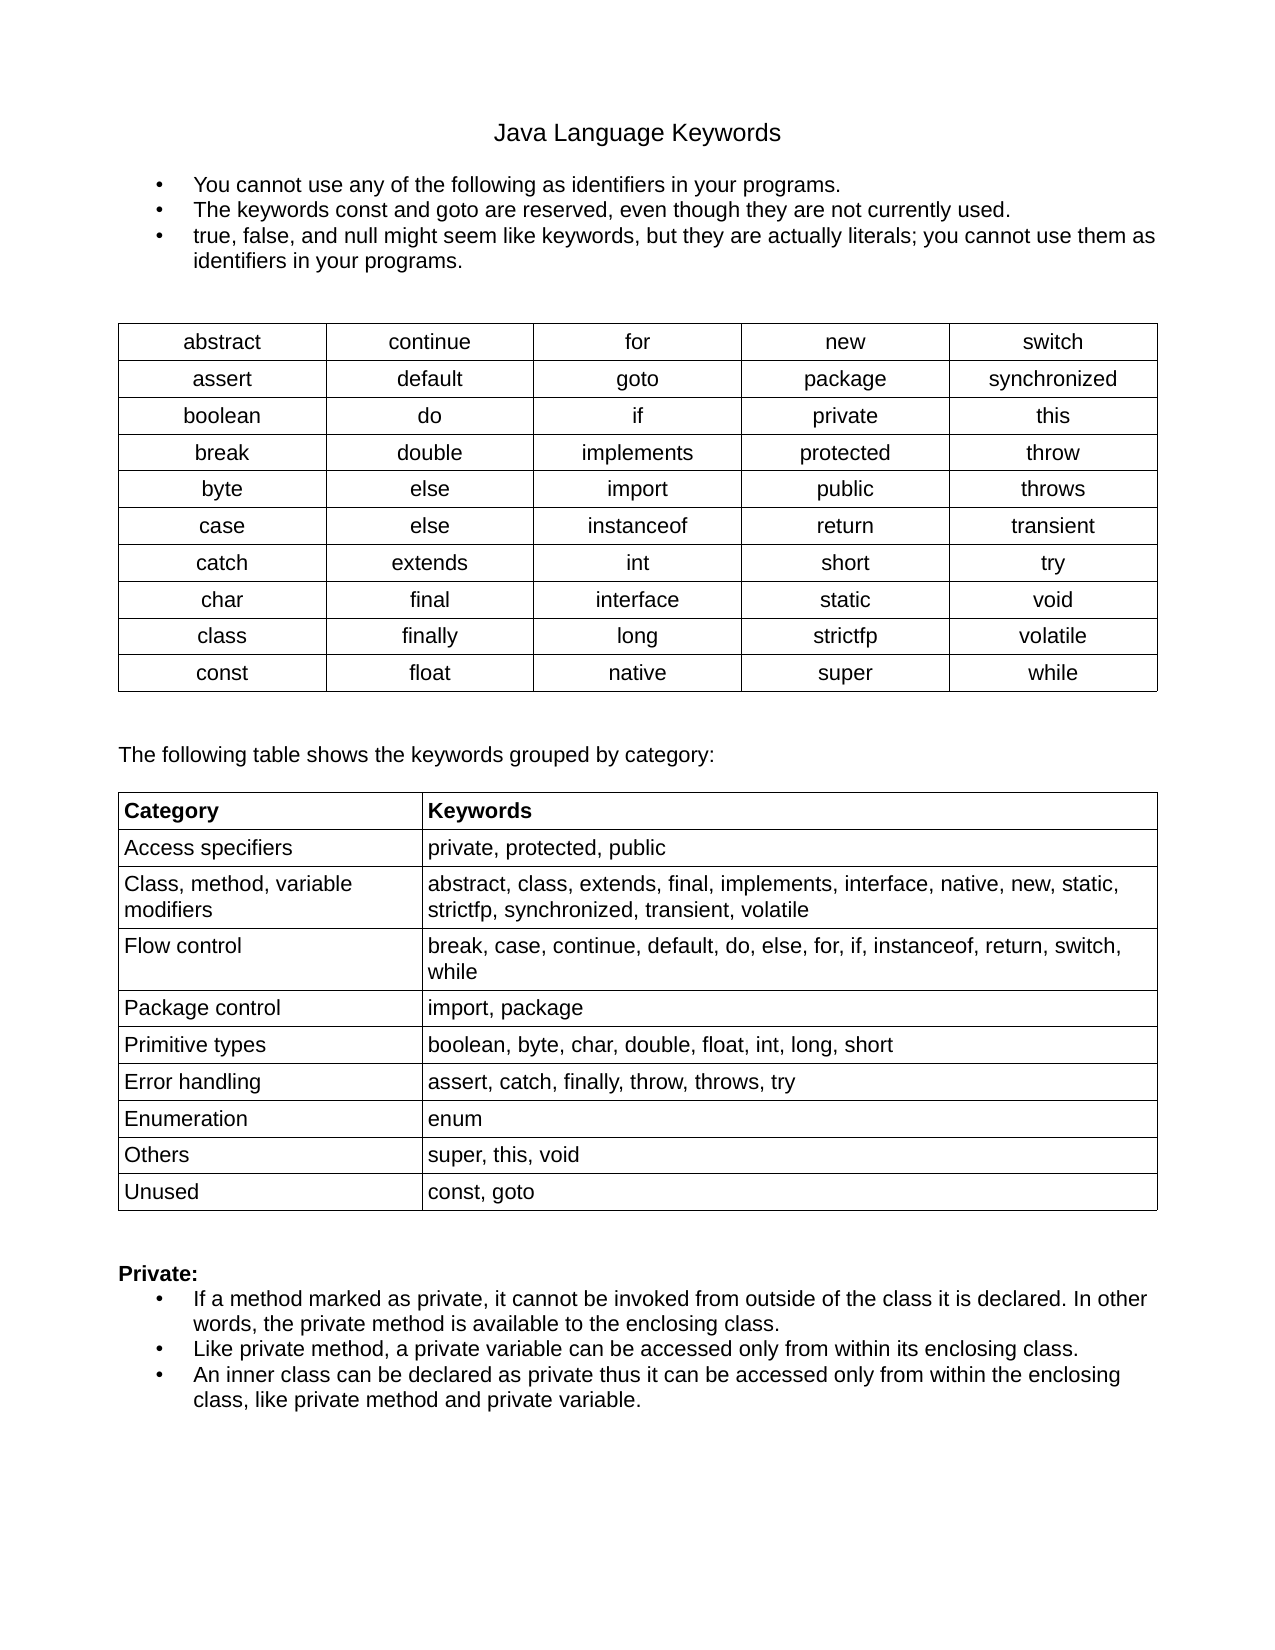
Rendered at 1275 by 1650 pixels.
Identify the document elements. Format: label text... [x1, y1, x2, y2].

table_cell break [119, 435, 326, 470]
table_cell assert, catch, finally, throw, throws, try [423, 1064, 1157, 1100]
table_cell static [742, 582, 949, 617]
table_cell else [327, 508, 533, 544]
table_cell do [327, 398, 533, 434]
table_cell return [742, 508, 949, 544]
table_cell this [950, 398, 1157, 434]
table_cell Enumeration [119, 1101, 422, 1137]
table_header new [742, 324, 949, 360]
table_cell import, package [423, 991, 1157, 1026]
table_cell abstract, class, extends, final, implements, interface, native, new, static, strictfp, synchronized, transient, volatile [423, 867, 1157, 927]
table_cell default [327, 361, 533, 397]
table_cell instanceof [534, 508, 741, 544]
table_cell transient [950, 508, 1157, 544]
table_cell package [742, 361, 949, 397]
table_cell while [950, 655, 1157, 691]
table_cell implements [534, 435, 741, 470]
table_cell goto [534, 361, 741, 397]
table_cell short [742, 545, 949, 581]
table_cell strictfp [742, 619, 949, 654]
table_cell byte [119, 471, 326, 507]
table_cell class [119, 619, 326, 654]
table_cell void [950, 582, 1157, 617]
table_cell private, protected, public [423, 830, 1157, 866]
table_cell try [950, 545, 1157, 581]
table_cell catch [119, 545, 326, 581]
table_cell Error handling [119, 1064, 422, 1100]
table_cell const [119, 655, 326, 691]
table_header abstract [119, 324, 326, 360]
list An inner class can be declared as private thus it can be accessed only from within the enclosing class, like private method and private variable. [156, 1361, 1157, 1412]
table_cell Package control [119, 991, 422, 1026]
table_cell break, case, continue, default, do, else, for, if, instanceof, return, switch, while [423, 929, 1157, 989]
table_header for [534, 324, 741, 360]
table_cell protected [742, 435, 949, 470]
list You cannot use any of the following as identifiers in your programs. [156, 172, 1157, 197]
text Java Language Keywords [118, 118, 1157, 147]
table_cell Flow control [119, 929, 422, 989]
list The keywords const and goto are reserved, even though they are not currently used. [156, 197, 1157, 222]
text Private: [118, 1261, 1157, 1286]
table_cell import [534, 471, 741, 507]
list true, false, and null might seem like keywords, but they are actually literals; you cannot use them as identifiers in your programs. [156, 222, 1157, 273]
table_cell if [534, 398, 741, 434]
table_cell else [327, 471, 533, 507]
table_cell private [742, 398, 949, 434]
table_cell float [327, 655, 533, 691]
table_cell Access specifiers [119, 830, 422, 866]
table_cell Primitive types [119, 1027, 422, 1063]
table_cell Class, method, variable modifiers [119, 867, 422, 927]
table_cell int [534, 545, 741, 581]
table_header Category [119, 793, 422, 829]
table_cell enum [423, 1101, 1157, 1137]
table_cell long [534, 619, 741, 654]
table_cell public [742, 471, 949, 507]
table_cell throw [950, 435, 1157, 470]
table_header switch [950, 324, 1157, 360]
table_cell double [327, 435, 533, 470]
table_cell finally [327, 619, 533, 654]
table_cell final [327, 582, 533, 617]
list If a method marked as private, it cannot be invoked from outside of the class it is declared. In other words, the private method is available to the enclosing class. [156, 1286, 1157, 1336]
table_cell interface [534, 582, 741, 617]
table_cell const, goto [423, 1174, 1157, 1210]
text The following table shows the keywords grouped by category: [118, 742, 1157, 767]
table_cell volatile [950, 619, 1157, 654]
table_cell char [119, 582, 326, 617]
table_header Keywords [423, 793, 1157, 829]
table_cell native [534, 655, 741, 691]
list Like private method, a private variable can be accessed only from within its enclosing class. [156, 1336, 1157, 1361]
table_cell synchronized [950, 361, 1157, 397]
table_cell Unused [119, 1174, 422, 1210]
table_cell Others [119, 1138, 422, 1173]
table_cell throws [950, 471, 1157, 507]
table_cell extends [327, 545, 533, 581]
table_cell assert [119, 361, 326, 397]
table_cell boolean, byte, char, double, float, int, long, short [423, 1027, 1157, 1063]
table_cell case [119, 508, 326, 544]
table_header continue [327, 324, 533, 360]
table_cell super [742, 655, 949, 691]
table_cell boolean [119, 398, 326, 434]
table_cell super, this, void [423, 1138, 1157, 1173]
